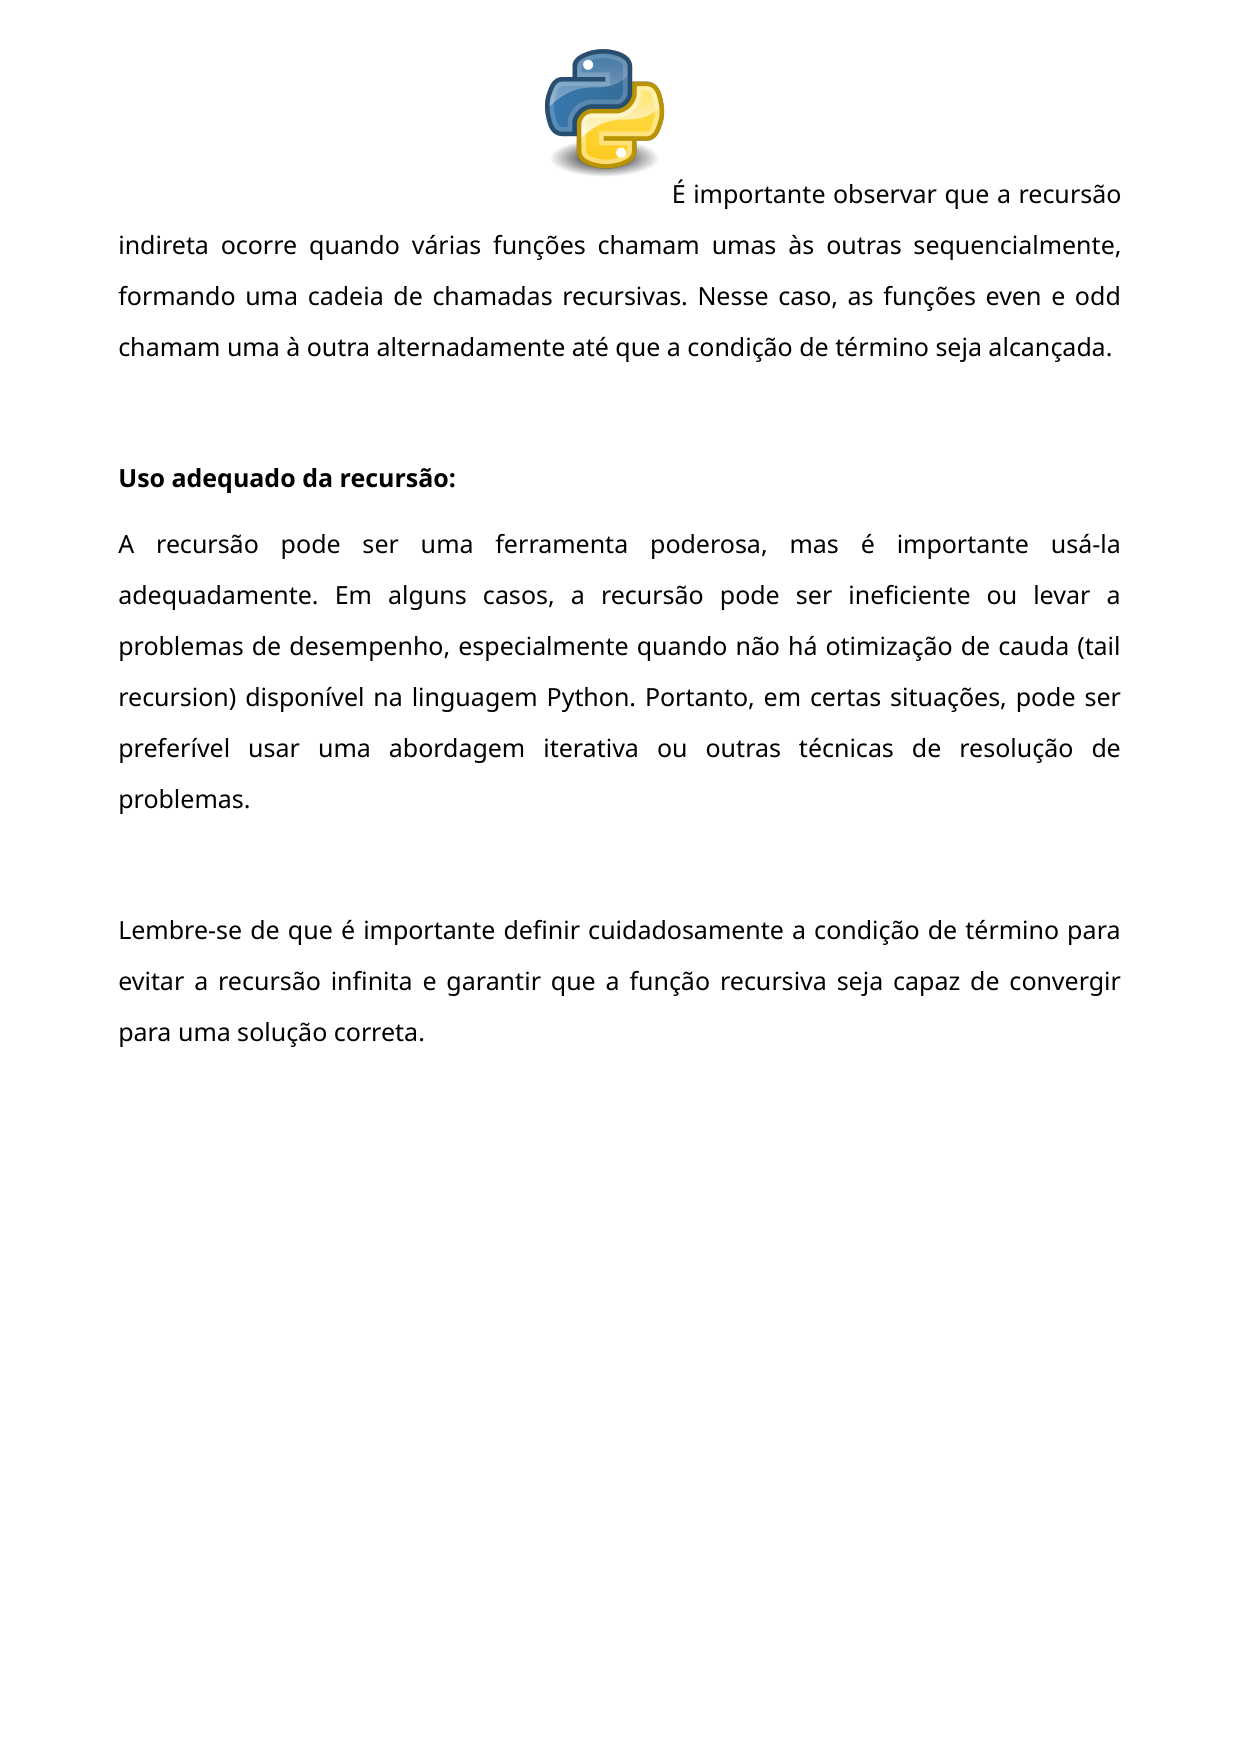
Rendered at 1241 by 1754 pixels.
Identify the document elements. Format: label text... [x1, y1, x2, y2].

picture [537, 46, 672, 180]
text Lembre-se de que é importante definir cuidadosamente a condição de término para evitar a recursão infinita e garantir que a função recursiva seja capaz de convergir para uma solução correta. [118, 913, 1122, 1049]
text Uso adequado da recursão: [118, 461, 1122, 495]
text A recursão pode ser uma ferramenta poderosa, mas é importante usá-la adequadamente. Em alguns casos, a recursão pode ser ineficiente ou levar a problemas de desempenho, especialmente quando não há otimização de cauda (tail recursion) disponível na linguagem Python. Portanto, em certas situações, pode ser preferível usar uma abordagem iterativa ou outras técnicas de resolução de problemas. [118, 526, 1122, 816]
text É importante observar que a recursão indireta ocorre quando várias funções chamam umas às outras sequencialmente, formando uma cadeia de chamadas recursivas. Nesse caso, as funções even e odd chamam uma à outra alternadamente até que a condição de término seja alcançada. [118, 176, 1122, 363]
